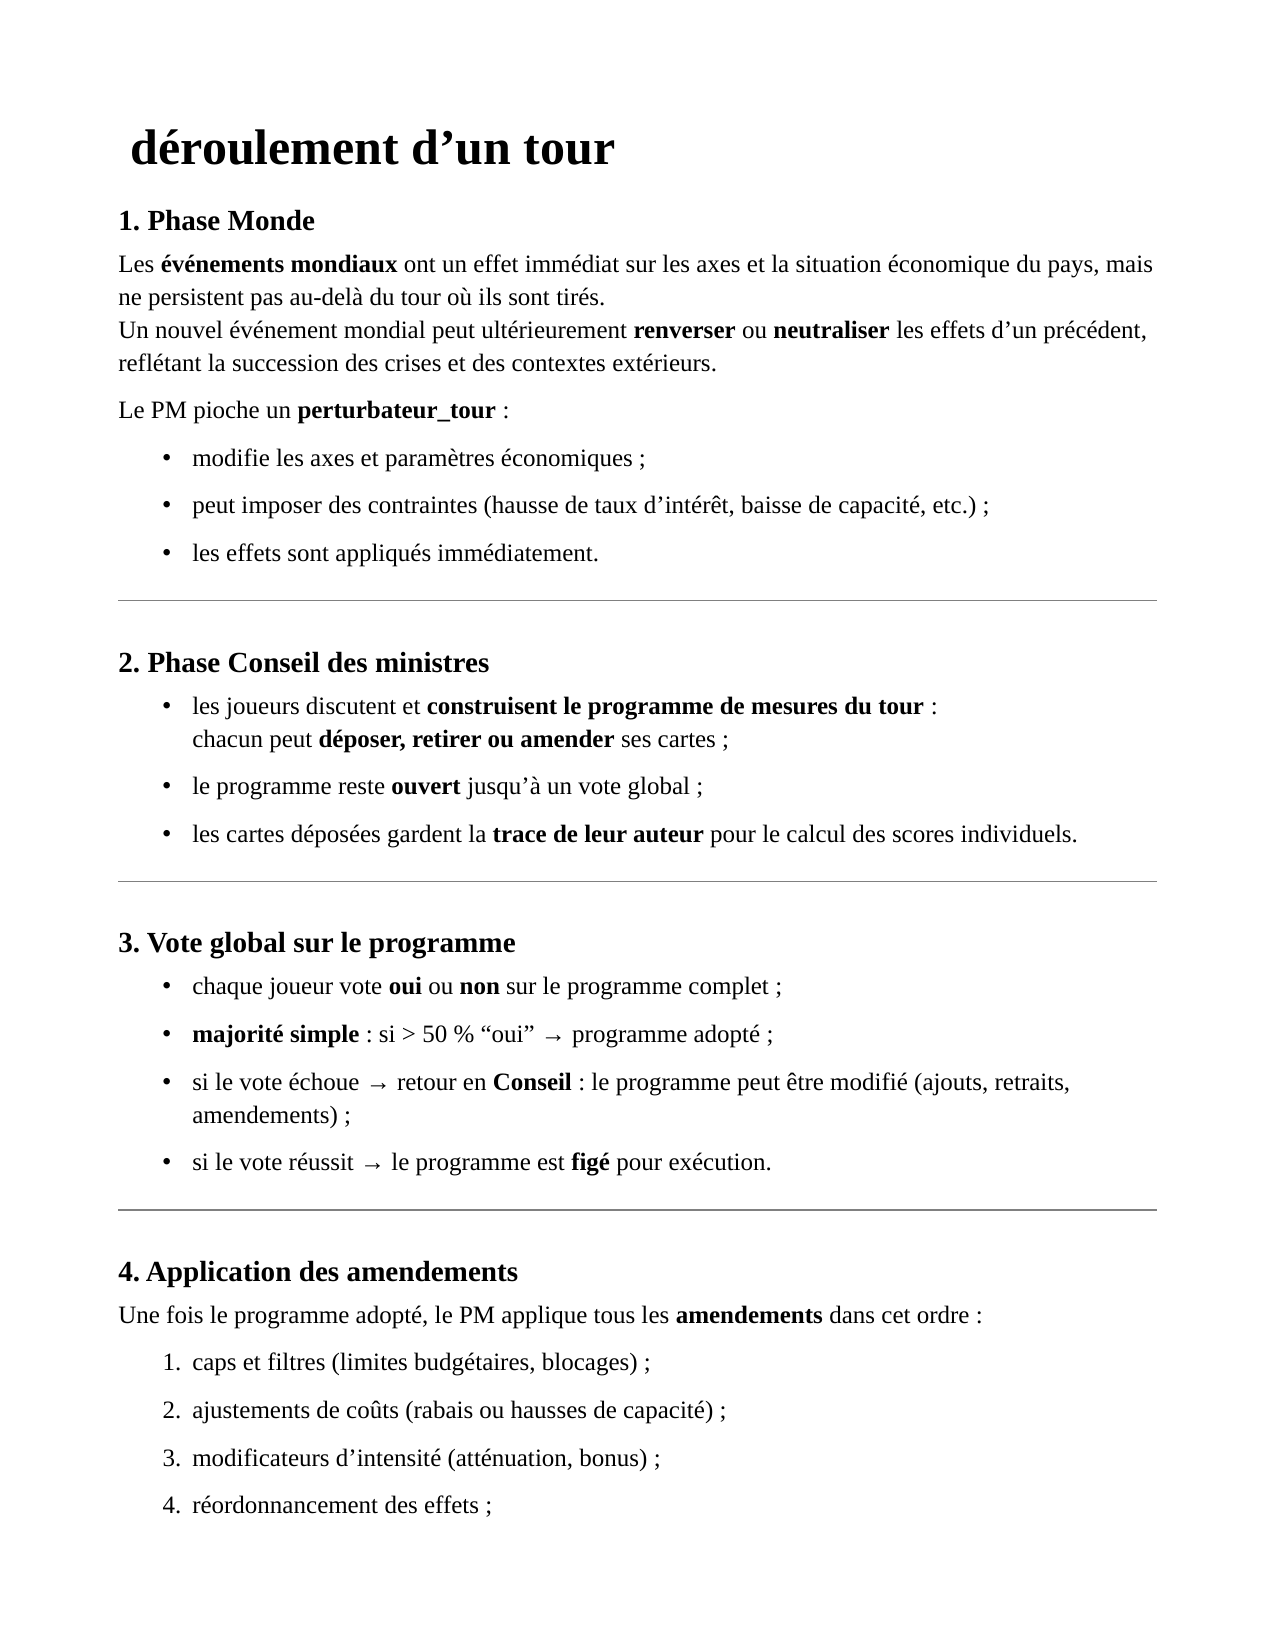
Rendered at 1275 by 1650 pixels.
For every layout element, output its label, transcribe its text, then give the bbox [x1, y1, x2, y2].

list ajustements de coûts (rabais ou hausses de capacité) ; [162, 1395, 1157, 1424]
text Les événements mondiaux ont un effet immédiat sur les axes et la situation économique du pays, mais ne persistent pas au-delà du tour où ils sont tirés. Un nouvel événement mondial peut ultérieurement renverser ou neutraliser les effets d’un précédent, reflétant la succession des crises et des contextes extérieurs. [118, 249, 1157, 377]
subtitle 🕰️ déroulement d’un tour [118, 118, 1157, 176]
list si le vote réussit → le programme est figé pour exécution. [162, 1147, 1157, 1176]
list modifie les axes et paramètres économiques ; [162, 443, 1157, 472]
subtitle 4. Application des amendements [118, 1254, 1157, 1287]
subtitle 1. Phase Monde [118, 203, 1157, 236]
list réordonnancement des effets ; [162, 1490, 1157, 1519]
list si le vote échoue → retour en Conseil : le programme peut être modifié (ajouts, retraits, amendements) ; [162, 1067, 1157, 1128]
subtitle 2. Phase Conseil des ministres [118, 645, 1157, 678]
list les cartes déposées gardent la trace de leur auteur pour le calcul des scores individuels. [162, 819, 1157, 848]
list les effets sont appliqués immédiatement. [162, 538, 1157, 567]
text Le PM pioche un perturbateur_tour : [118, 395, 1157, 424]
list peut imposer des contraintes (hausse de taux d’intérêt, baisse de capacité, etc.) ; [162, 491, 1157, 519]
list le programme reste ouvert jusqu’à un vote global ; [162, 771, 1157, 800]
list chaque joueur vote oui ou non sur le programme complet ; [162, 971, 1157, 1000]
list les joueurs discutent et construisent le programme de mesures du tour : chacun peut déposer, retirer ou amender ses cartes ; [162, 691, 1157, 752]
subtitle 3. Vote global sur le programme [118, 925, 1157, 959]
list caps et filtres (limites budgétaires, blocages) ; [162, 1347, 1157, 1376]
list majorité simple : si > 50 % “oui” → programme adopté ; [162, 1019, 1157, 1048]
text Une fois le programme adopté, le PM applique tous les amendements dans cet ordre : [118, 1300, 1157, 1328]
list modificateurs d’intensité (atténuation, bonus) ; [162, 1443, 1157, 1471]
